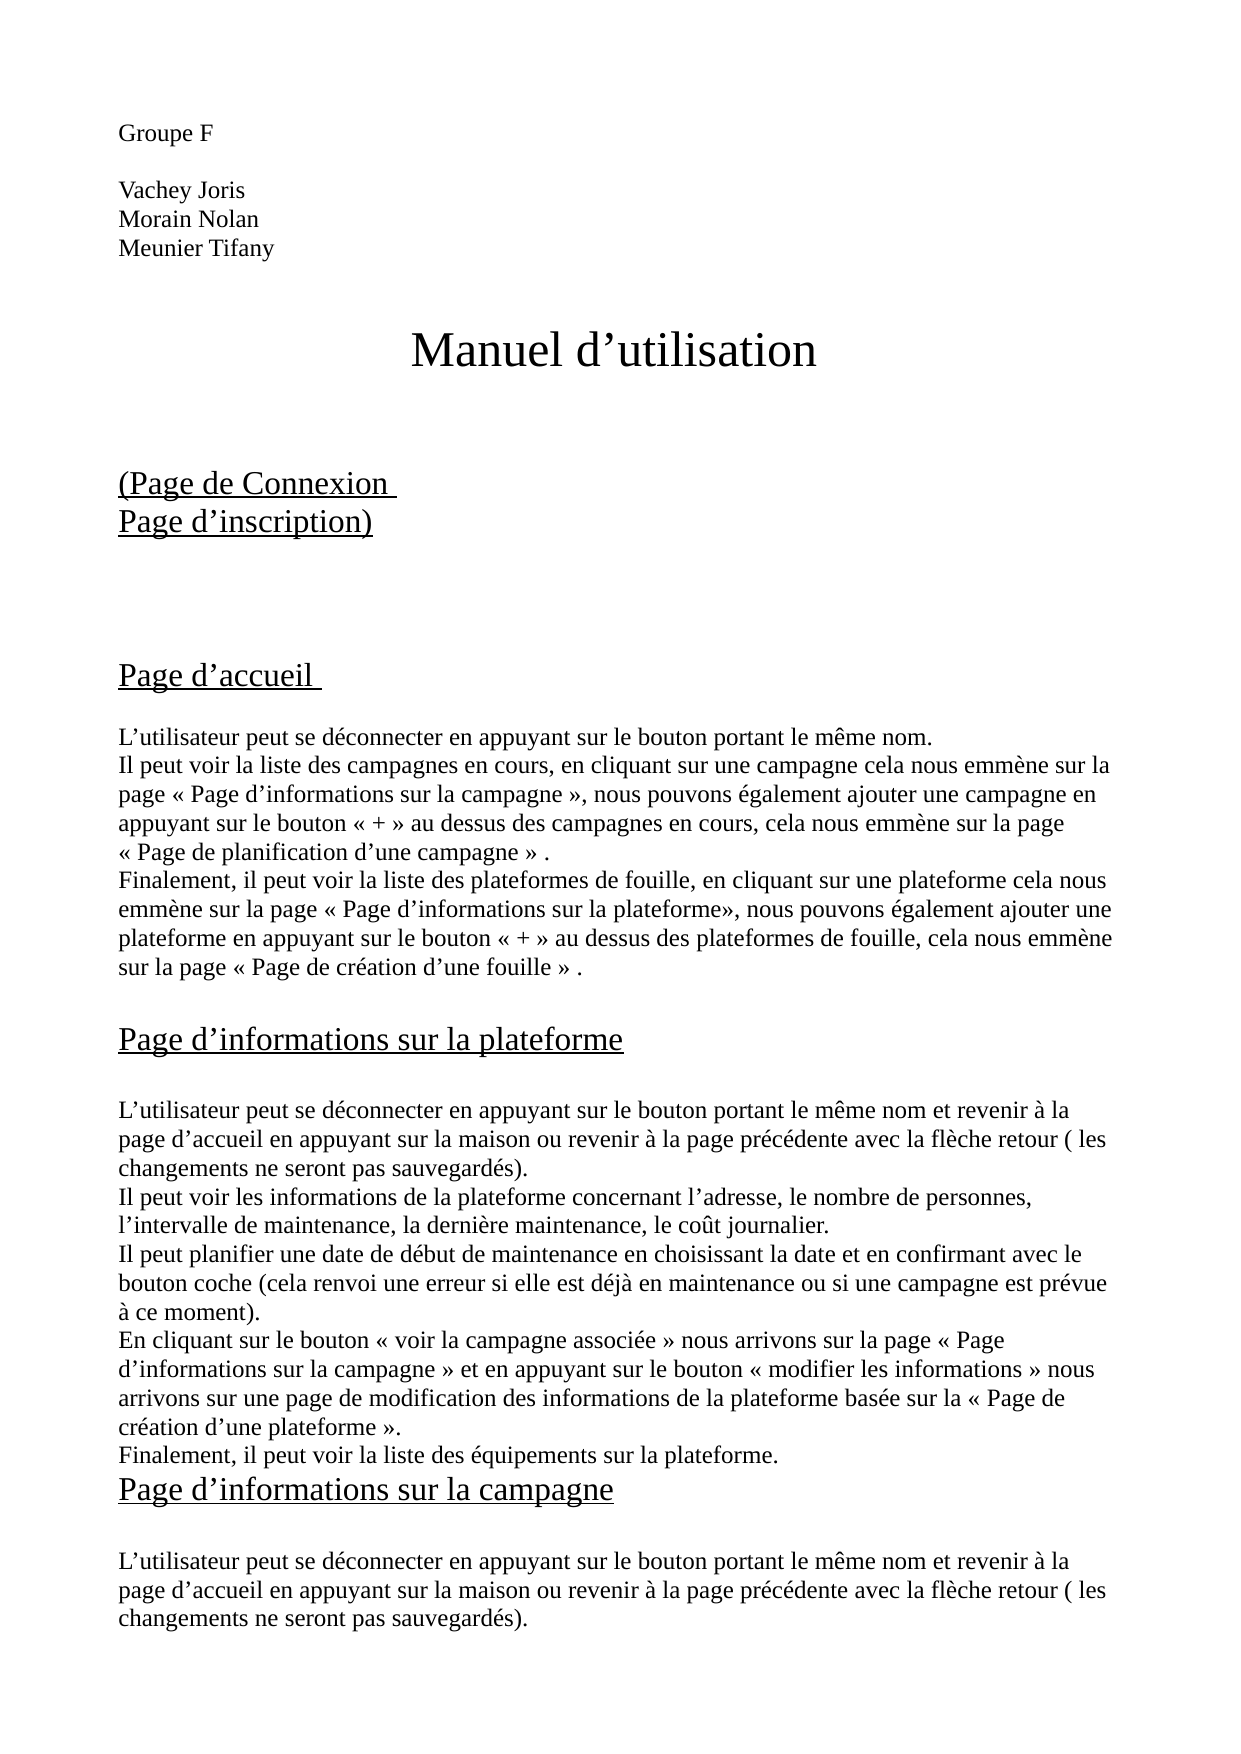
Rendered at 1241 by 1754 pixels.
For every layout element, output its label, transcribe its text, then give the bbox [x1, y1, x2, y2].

text Il peut voir la liste des campagnes en cours, en cliquant sur une campagne cela nous emmène sur la page « Page d’informations sur la campagne », nous pouvons également ajouter une campagne en appuyant sur le bouton « + » au dessus des campagnes en cours, cela nous emmène sur la page « Page de planification d’une campagne » . [118, 751, 1122, 866]
text Manuel d’utilisation [118, 319, 1122, 377]
text Meunier Tifany [118, 233, 1122, 262]
text L’utilisateur peut se déconnecter en appuyant sur le bouton portant le même nom et revenir à la page d’accueil en appuyant sur la maison ou revenir à la page précédente avec la flèche retour ( les changements ne seront pas sauvegardés). [118, 1096, 1122, 1182]
text Finalement, il peut voir la liste des plateformes de fouille, en cliquant sur une plateforme cela nous emmène sur la page « Page d’informations sur la plateforme», nous pouvons également ajouter une plateforme en appuyant sur le bouton « + » au dessus des plateformes de fouille, cela nous emmène sur la page « Page de création d’une fouille » . [118, 866, 1122, 981]
text Il peut planifier une date de début de maintenance en choisissant la date et en confirmant avec le bouton coche (cela renvoi une erreur si elle est déjà en maintenance ou si une campagne est prévue à ce moment). [118, 1239, 1122, 1326]
text Morain Nolan [118, 204, 1122, 233]
text Page d’informations sur la plateforme [118, 1019, 1122, 1057]
text Page d’informations sur la campagne [118, 1469, 1122, 1508]
text Groupe F [118, 118, 1122, 147]
text En cliquant sur le bouton « voir la campagne associée » nous arrivons sur la page « Page d’informations sur la campagne » et en appuyant sur le bouton « modifier les informations » nous arrivons sur une page de modification des informations de la plateforme basée sur la « Page de création d’une plateforme ». [118, 1326, 1122, 1441]
text Finalement, il peut voir la liste des équipements sur la plateforme. [118, 1441, 1122, 1469]
text L’utilisateur peut se déconnecter en appuyant sur le bouton portant le même nom et revenir à la page d’accueil en appuyant sur la maison ou revenir à la page précédente avec la flèche retour ( les changements ne seront pas sauvegardés). [118, 1546, 1122, 1632]
text (Page de Connexion [118, 463, 1122, 501]
text Page d’inscription) [118, 501, 1122, 540]
text Vachey Joris [118, 176, 1122, 204]
text Il peut voir les informations de la plateforme concernant l’adresse, le nombre de personnes, l’intervalle de maintenance, la dernière maintenance, le coût journalier. [118, 1182, 1122, 1239]
text L’utilisateur peut se déconnecter en appuyant sur le bouton portant le même nom. [118, 722, 1122, 751]
text Page d’accueil [118, 655, 1122, 693]
